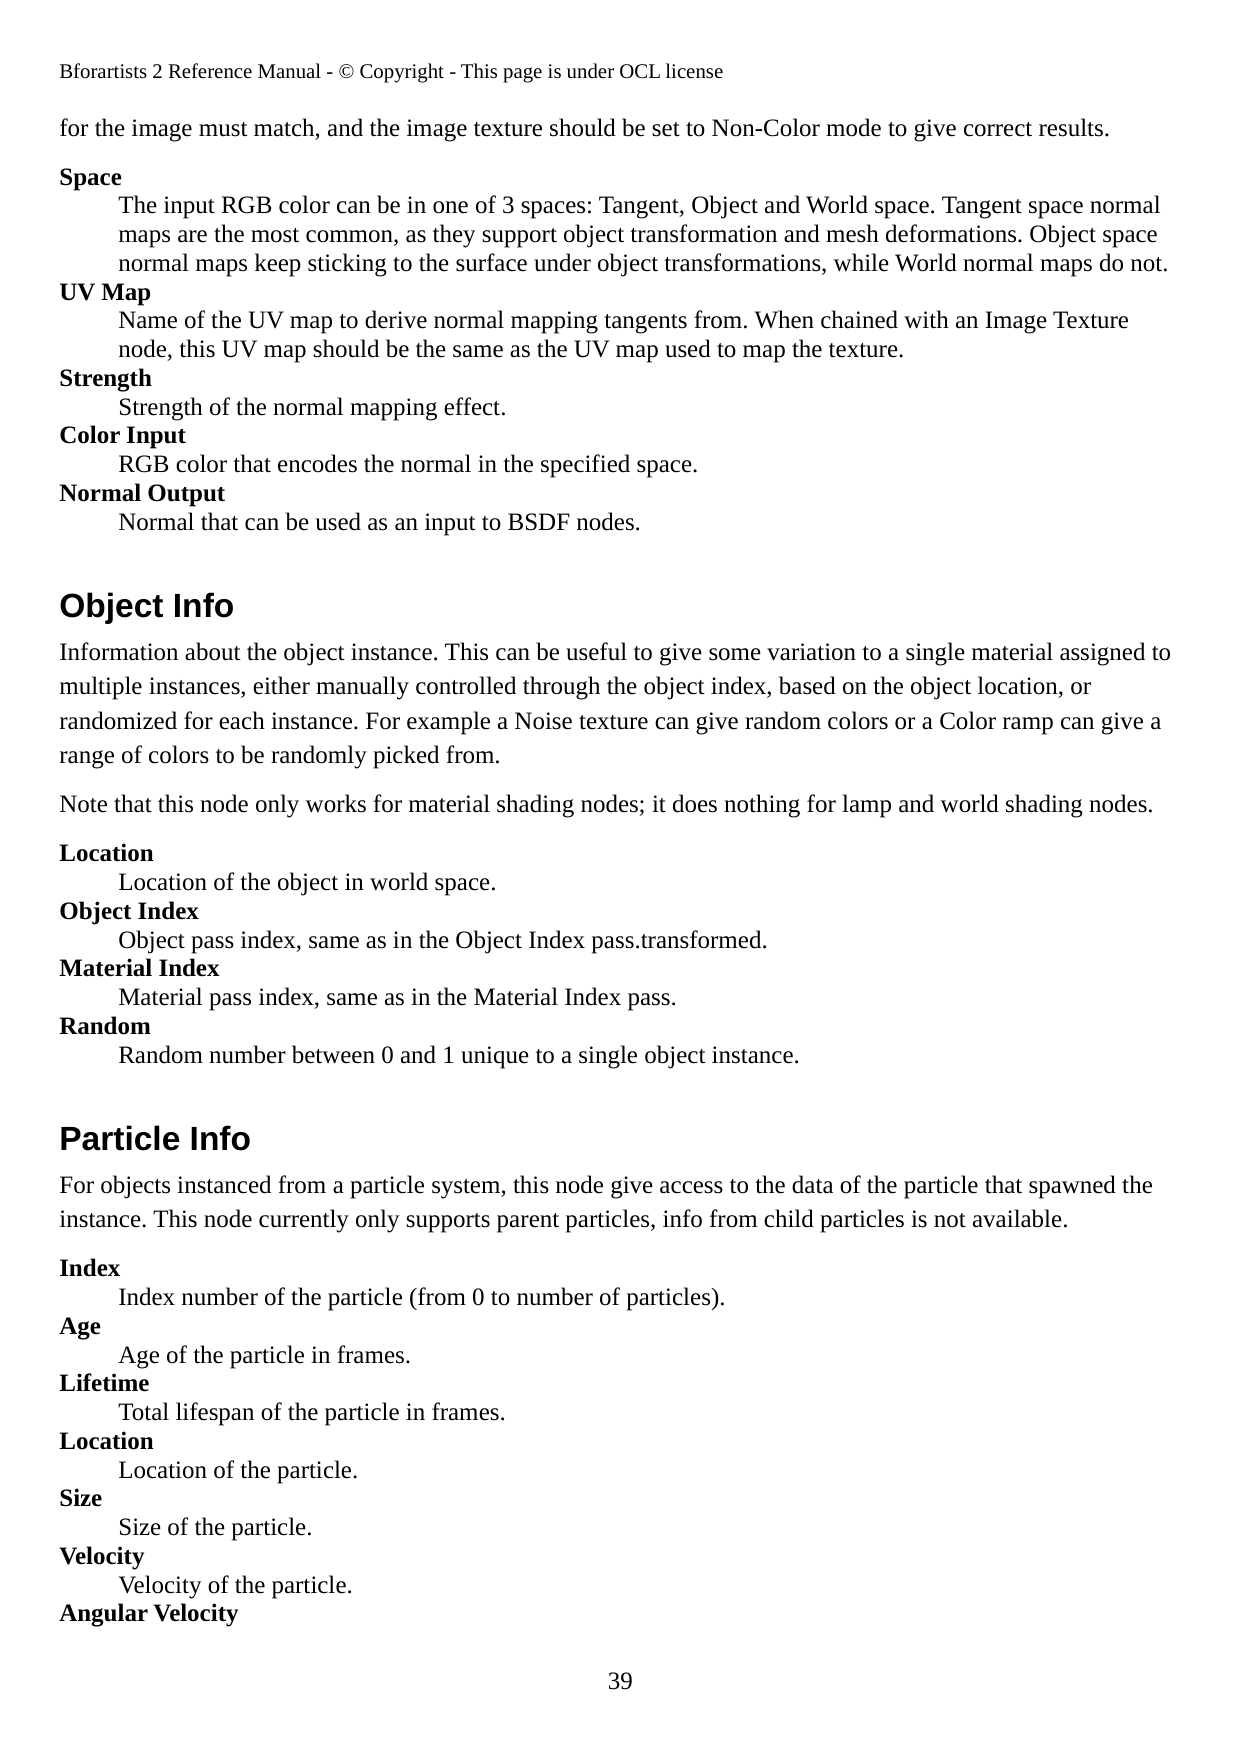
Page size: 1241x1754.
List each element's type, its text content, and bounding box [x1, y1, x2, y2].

subtitle Object Info [59, 586, 1181, 624]
subtitle Random [59, 1011, 1181, 1040]
list Location of the particle. [118, 1455, 1181, 1483]
subtitle Particle Info [59, 1119, 1181, 1157]
text For objects instanced from a particle system, this node give access to the data of the particle that spawned the instance. This node currently only supports parent particles, info from child particles is not available. [59, 1170, 1181, 1233]
list Velocity of the particle. [118, 1570, 1181, 1598]
subtitle Lifetime [59, 1368, 1181, 1397]
list Normal that can be used as an input to BSDF nodes. [118, 507, 1181, 535]
subtitle UV Map [59, 277, 1181, 305]
subtitle Space [59, 162, 1181, 190]
list Total lifespan of the particle in frames. [118, 1397, 1181, 1426]
subtitle Normal Output [59, 478, 1181, 507]
list Name of the UV map to derive normal mapping tangents from. When chained with an Image Texture node, this UV map should be the same as the UV map used to map the texture. [118, 305, 1181, 363]
subtitle Velocity [59, 1541, 1181, 1570]
list Material pass index, same as in the Material Index pass. [118, 982, 1181, 1011]
subtitle Location [59, 1426, 1181, 1455]
subtitle Material Index [59, 953, 1181, 982]
list RGB color that encodes the normal in the specified space. [118, 449, 1181, 478]
list The input RGB color can be in one of 3 spaces: Tangent, Object and World space. Tangent space normal maps are the most common, as they support object transformation and mesh deformations. Object space normal maps keep sticking to the surface under object transformations, while World normal maps do not. [118, 190, 1181, 277]
subtitle Size [59, 1483, 1181, 1512]
list Size of the particle. [118, 1512, 1181, 1541]
subtitle Angular Velocity [59, 1598, 1181, 1627]
list Location of the object in world space. [118, 867, 1181, 896]
text Note that this node only works for material shading nodes; it does nothing for lamp and world shading nodes. [59, 789, 1181, 818]
subtitle Index [59, 1253, 1181, 1282]
text for the image must match, and the image texture should be set to Non-Color mode to give correct results. [59, 113, 1181, 141]
text Information about the object instance. This can be useful to give some variation to a single material assigned to multiple instances, either manually controlled through the object index, based on the object location, or randomized for each instance. For example a Noise texture can give random colors or a Color ramp can give a range of colors to be randomly picked from. [59, 637, 1181, 769]
list Age of the particle in frames. [118, 1340, 1181, 1368]
list Index number of the particle (from 0 to number of particles). [118, 1282, 1181, 1311]
subtitle Age [59, 1311, 1181, 1340]
subtitle Color Input [59, 420, 1181, 449]
subtitle Object Index [59, 896, 1181, 925]
subtitle Location [59, 838, 1181, 867]
list Object pass index, same as in the Object Index pass.transformed. [118, 925, 1181, 953]
list Strength of the normal mapping effect. [118, 392, 1181, 420]
subtitle Strength [59, 363, 1181, 392]
list Random number between 0 and 1 unique to a single object instance. [118, 1040, 1181, 1068]
